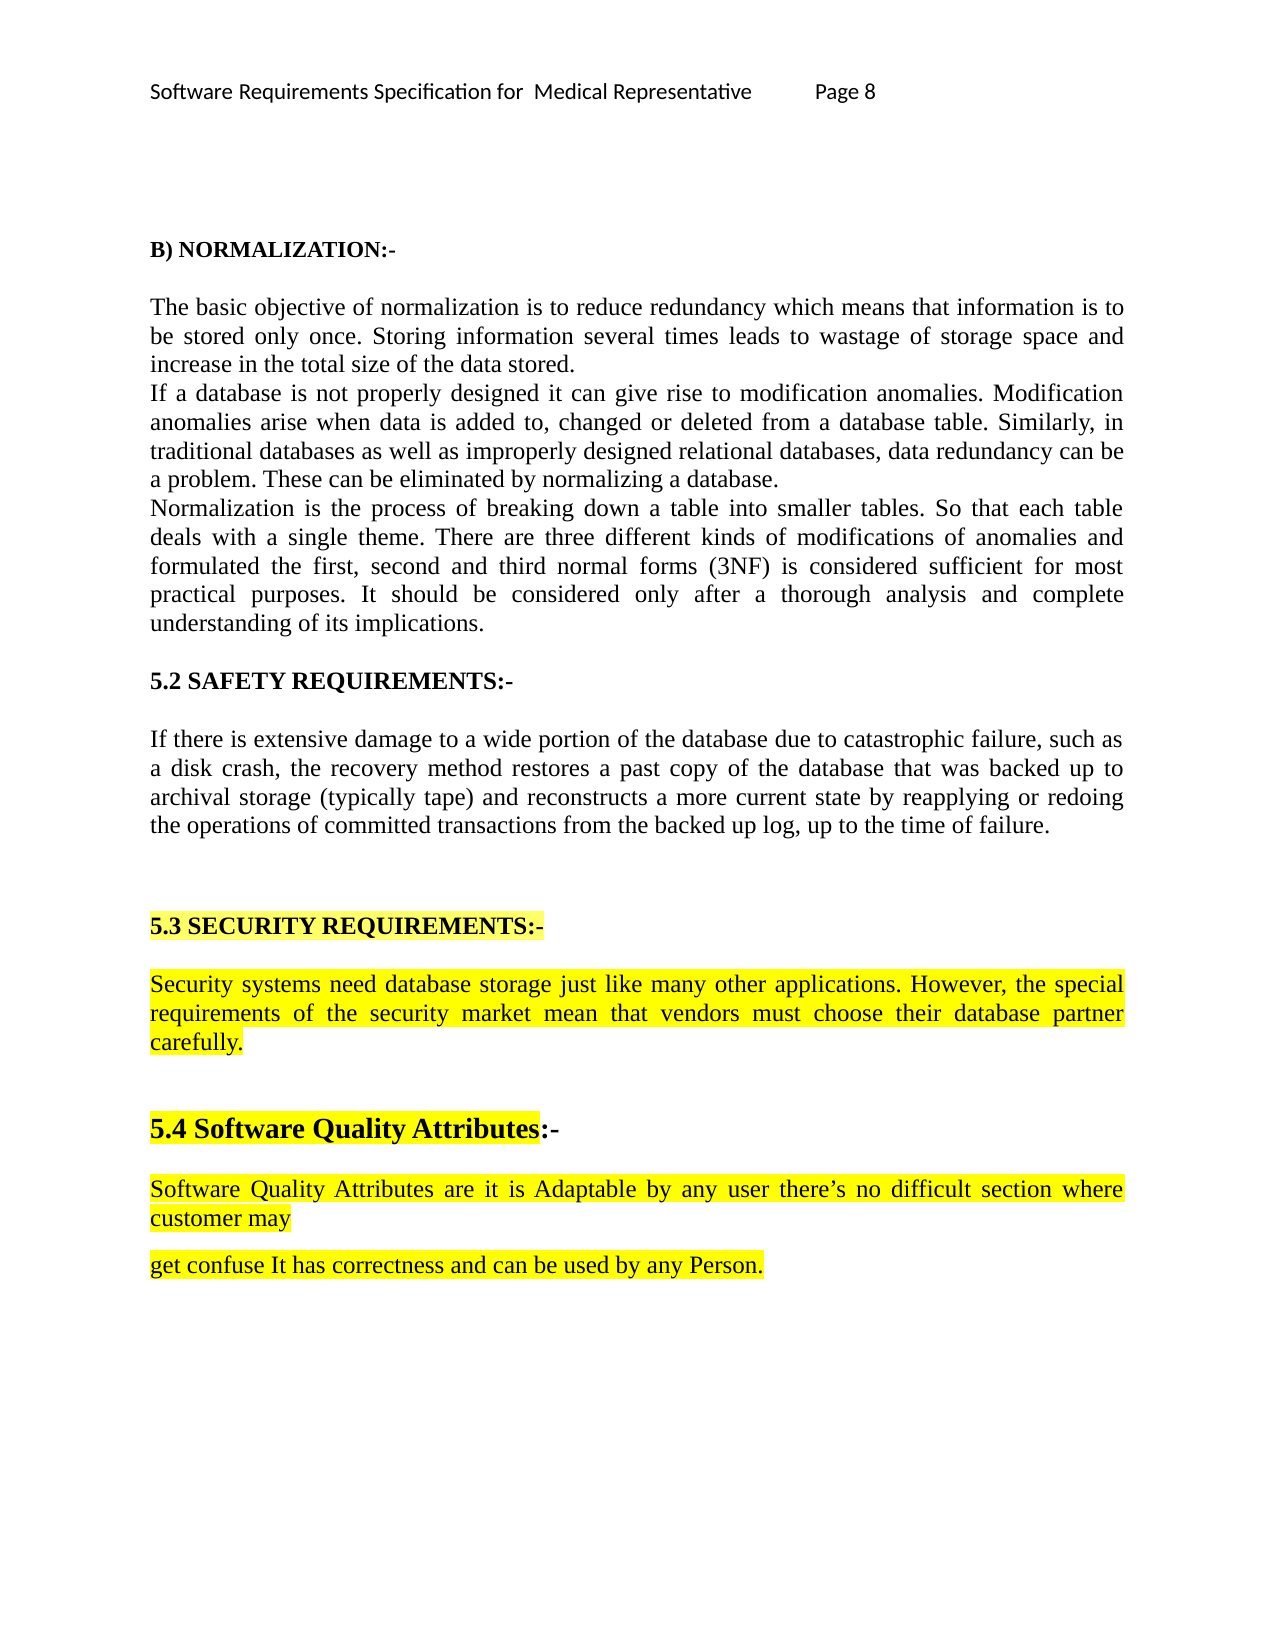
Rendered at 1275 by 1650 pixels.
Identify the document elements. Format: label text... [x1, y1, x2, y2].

text get confuse It has correctness and can be used by any Person. [150, 1250, 1125, 1279]
text Normalization is the process of breaking down a table into smaller tables. So that each table deals with a single theme. There are three different kinds of modifications of anomalies and formulated the first, second and third normal forms (3NF) is considered sufficient for most practical purposes. It should be considered only after a thorough analysis and complete understanding of its implications. [150, 493, 1125, 637]
text Security systems need database storage just like many other applications. However, the special requirements of the security market mean that vendors must choose their database partner carefully. [150, 969, 1125, 1055]
text If a database is not properly designed it can give rise to modification anomalies. Modification anomalies arise when data is added to, changed or deleted from a database table. Similarly, in traditional databases as well as improperly designed relational databases, data redundancy can be a problem. These can be eliminated by normalizing a database. [150, 378, 1125, 493]
subtitle 5.3 SECURITY REQUIREMENTS:- [150, 911, 1125, 940]
subtitle 5.2 SAFETY REQUIREMENTS:- [150, 666, 1125, 695]
subtitle B) NORMALIZATION:- [150, 236, 1125, 263]
subtitle 5.4 Software Quality Attributes:- [150, 1111, 1125, 1144]
text Software Quality Attributes are it is Adaptable by any user there’s no difficult section where customer may [150, 1174, 1125, 1232]
text The basic objective of normalization is to reduce redundancy which means that information is to be stored only once. Storing information several times leads to wastage of storage space and increase in the total size of the data stored. [150, 292, 1125, 378]
text If there is extensive damage to a wide portion of the database due to catastrophic failure, such as a disk crash, the recovery method restores a past copy of the database that was backed up to archival storage (typically tape) and reconstructs a more current state by reapplying or redoing the operations of committed transactions from the backed up log, up to the time of failure. [150, 724, 1125, 839]
